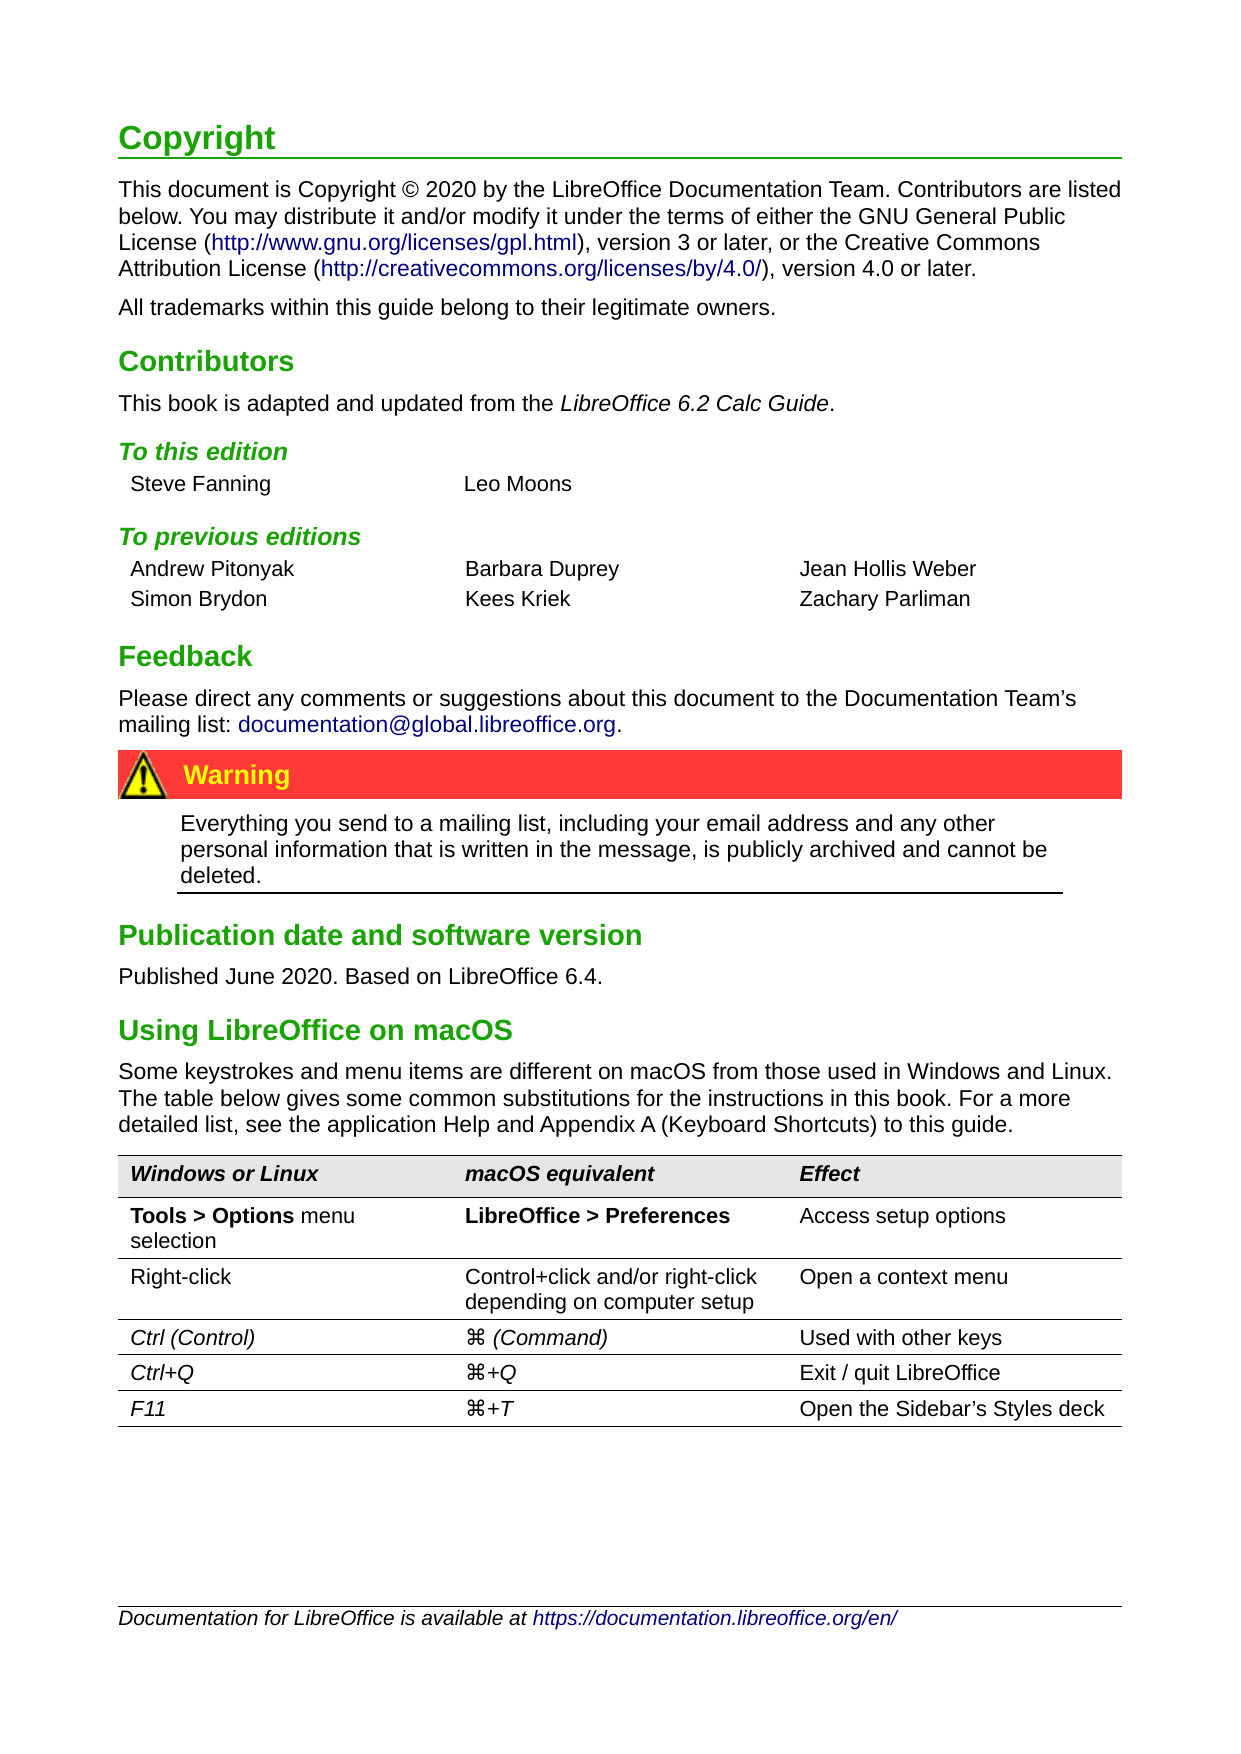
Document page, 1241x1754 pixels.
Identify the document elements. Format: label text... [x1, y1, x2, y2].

text All trademarks within this guide belong to their legitimate owners. [118, 294, 1122, 321]
text Some keystrokes and menu items are different on macOS from those used in Windows and Linux. The table below gives some common substitutions for the instructions in this book. For a more detailed list, see the application Help and Appendix A (Keyboard Shortcuts) to this guide. [118, 1058, 1122, 1137]
text This document is Copyright © 2020 by the LibreOffice Documentation Team. Contributors are listed below. You may distribute it and/or modify it under the terms of either the GNU General Public License (http://www.gnu.org/licenses/gpl.html), version 3 or later, or the Creative Commons Attribution License (http://creativecommons.org/licenses/by/4.0/), version 4.0 or later. [118, 176, 1122, 282]
table_cell Kees Kriek [453, 586, 787, 616]
table_cell Control+click and/or right-click depending on computer setup [453, 1259, 787, 1318]
text Everything you send to a mailing list, including your email address and any other personal information that is written in the message, is publicly archived and cannot be deleted. [177, 807, 1063, 892]
table_cell Used with other keys [787, 1320, 1122, 1354]
subtitle Warning [167, 750, 1122, 799]
table_header Effect [787, 1156, 1122, 1197]
table_cell Tools > Options menu selection [118, 1198, 453, 1257]
table_cell F11 [118, 1391, 453, 1426]
table_cell Simon Brydon [118, 586, 453, 616]
text Published June 2020. Based on LibreOffice 6.4. [118, 963, 1122, 989]
table_cell Ctrl (Control) [118, 1320, 453, 1354]
picture [119, 750, 167, 799]
table_header Jean Hollis Weber [788, 556, 1122, 586]
subtitle Using LibreOffice on macOS [118, 1013, 1122, 1046]
table_header Windows or Linux [118, 1156, 453, 1197]
text Please direct any comments or suggestions about this document to the Documentation Team’s mailing list: documentation@global.libreoffice.org. [118, 684, 1122, 737]
table_header Leo Moons [458, 471, 789, 501]
table_cell ⌘+T [453, 1391, 787, 1426]
table_header Steve Fanning [118, 471, 458, 501]
subtitle Publication date and software version [118, 917, 1122, 951]
table_cell Right-click [118, 1259, 453, 1318]
table_cell Access setup options [787, 1198, 1122, 1257]
subtitle Feedback [118, 639, 1122, 673]
table_header [789, 471, 1122, 501]
table_cell ⌘ (Command) [453, 1320, 787, 1354]
table_cell ⌘+Q [453, 1355, 787, 1390]
table_cell LibreOffice > Preferences [453, 1198, 787, 1257]
table_cell Open a context menu [787, 1259, 1122, 1318]
table_header macOS equivalent [453, 1156, 787, 1197]
subtitle Copyright [118, 118, 1122, 157]
subtitle To previous editions [118, 522, 1122, 550]
table_header Barbara Duprey [453, 556, 787, 586]
table_header Andrew Pitonyak [118, 556, 453, 586]
table_cell Open the Sidebar’s Styles deck [787, 1391, 1122, 1426]
text This book is adapted and updated from the LibreOffice 6.2 Calc Guide. [118, 389, 1122, 416]
subtitle Contributors [118, 344, 1122, 378]
table_cell Ctrl+Q [118, 1355, 453, 1390]
table_cell Zachary Parliman [788, 586, 1122, 616]
table_cell Exit / quit LibreOffice [787, 1355, 1122, 1390]
subtitle To this edition [118, 437, 1122, 465]
